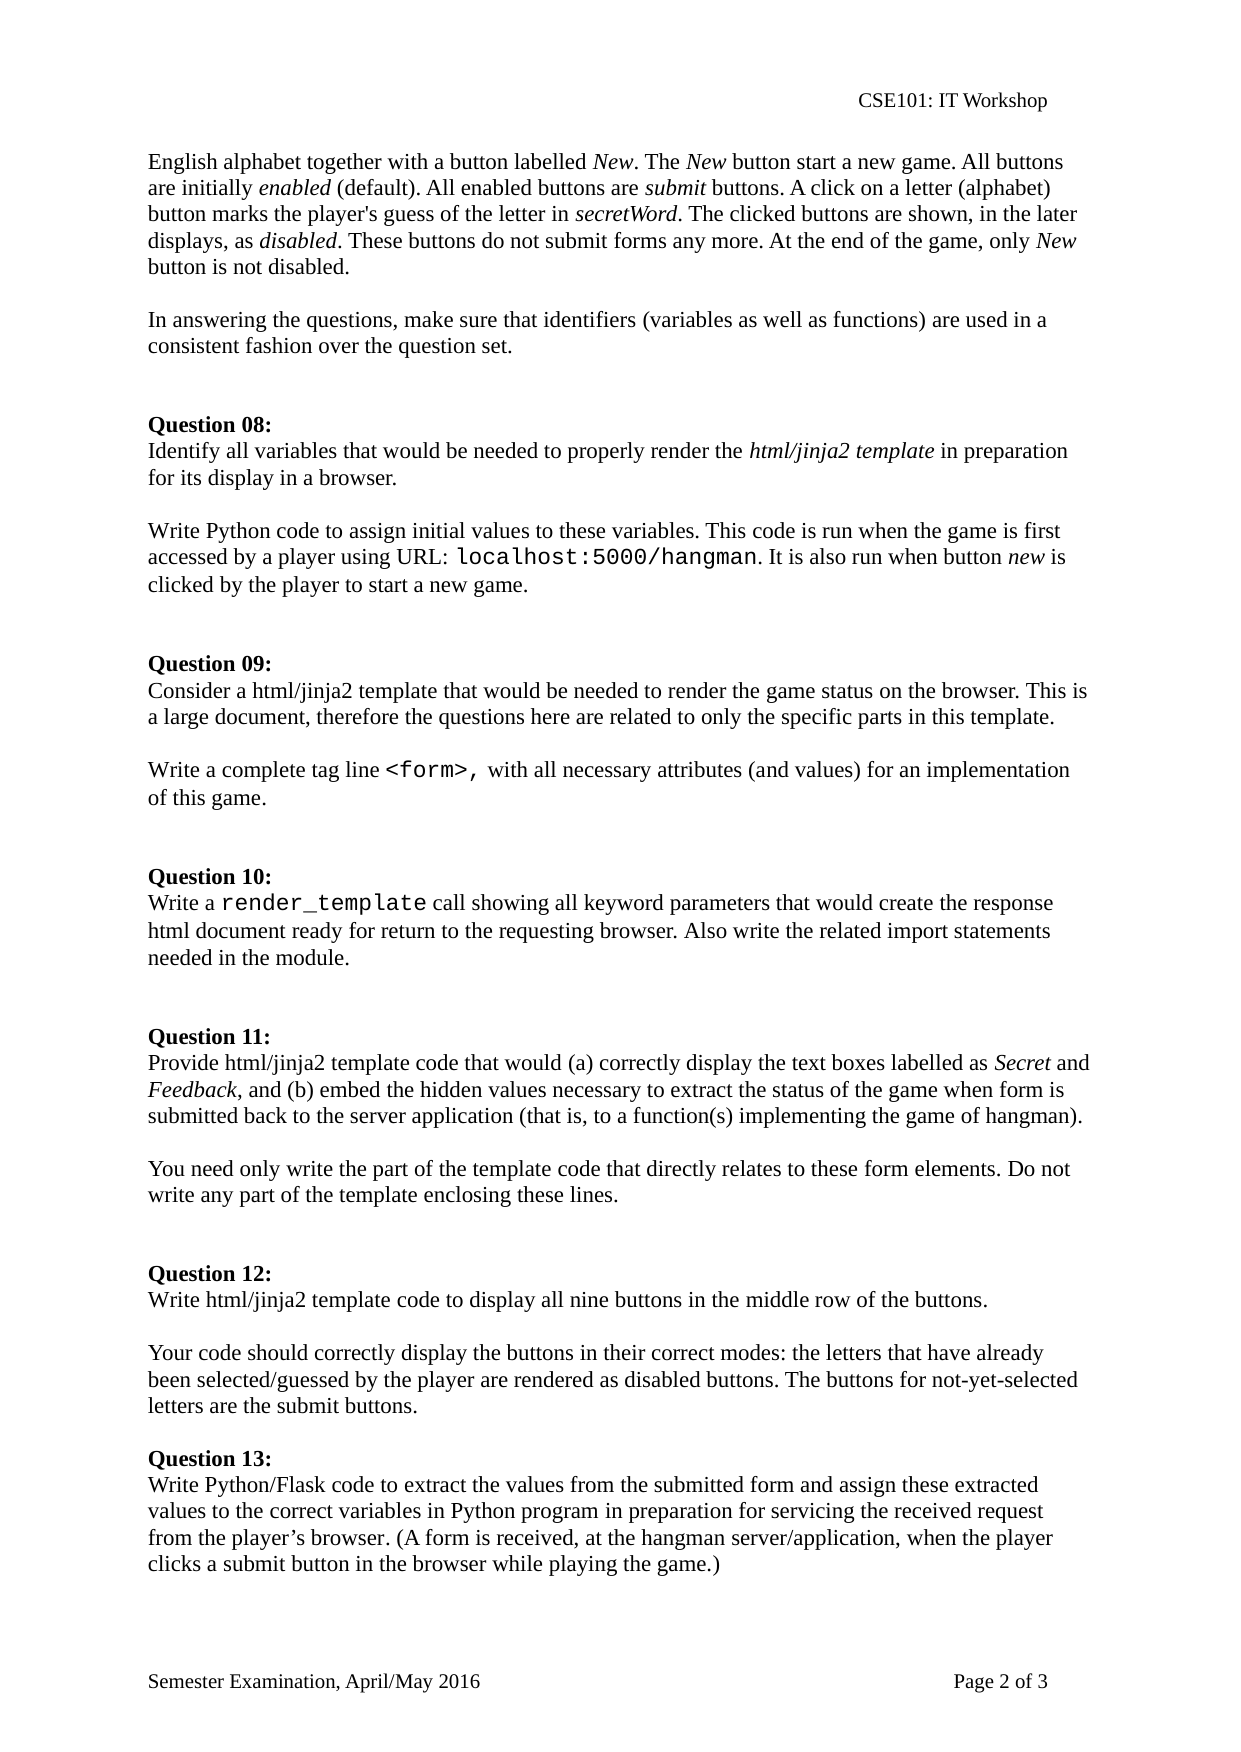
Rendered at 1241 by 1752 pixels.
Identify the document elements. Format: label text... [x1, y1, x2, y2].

text Question 08: [148, 411, 1092, 438]
text Write a complete tag line <form>, with all necessary attributes (and values) for an implementation of this game. [148, 756, 1092, 810]
text Identify all variables that would be needed to properly render the html/jinja2 template in preparation for its display in a browser. [148, 438, 1092, 490]
text Your code should correctly display the buttons in their correct modes: the letters that have already been selected/guessed by the player are rendered as disabled buttons. The buttons for not-yet-selected letters are the submit buttons. [148, 1339, 1092, 1418]
text Write Python/Flask code to extract the values from the submitted form and assign these extracted values to the correct variables in Python program in preparation for servicing the received request from the player’s browser. (A form is received, at the hangman server/application, when the player clicks a submit button in the browser while playing the game.) [148, 1471, 1092, 1576]
text Consider a html/jinja2 template that would be needed to render the game status on the browser. This is a large document, therefore the questions here are related to only the specific parts in this template. [148, 677, 1092, 729]
text English alphabet together with a button labelled New. The New button start a new game. All buttons are initially enabled (default). All enabled buttons are submit buttons. A click on a letter (alphabet) button marks the player's guess of the letter in secretWord. The clicked buttons are shown, in the later displays, as disabled. These buttons do not submit forms any more. At the end of the game, only New button is not disabled. [148, 148, 1092, 279]
text In answering the questions, make sure that identifiers (variables as well as functions) are used in a consistent fashion over the question set. [148, 306, 1092, 358]
text Question 11: [148, 1023, 1092, 1049]
text Question 12: [148, 1260, 1092, 1287]
text Question 10: [148, 863, 1092, 889]
text Write a render_template call showing all keyword parameters that would create the response html document ready for return to the requesting browser. Also write the related import statements needed in the module. [148, 889, 1092, 970]
text Write Python code to assign initial values to these variables. This code is run when the game is first accessed by a player using URL: localhost:5000/hangman. It is also run when button new is clicked by the player to start a new game. [148, 517, 1092, 598]
text Provide html/jinja2 template code that would (a) correctly display the text boxes labelled as Secret and Feedback, and (b) embed the hidden values necessary to extract the status of the game when form is submitted back to the server application (that is, to a function(s) implementing the game of hangman). [148, 1049, 1092, 1128]
text Write html/jinja2 template code to display all nine buttons in the middle row of the buttons. [148, 1287, 1092, 1313]
text Question 13: [148, 1445, 1092, 1471]
text You need only write the part of the template code that directly relates to these form elements. Do not write any part of the template enclosing these lines. [148, 1155, 1092, 1207]
text Question 09: [148, 650, 1092, 677]
